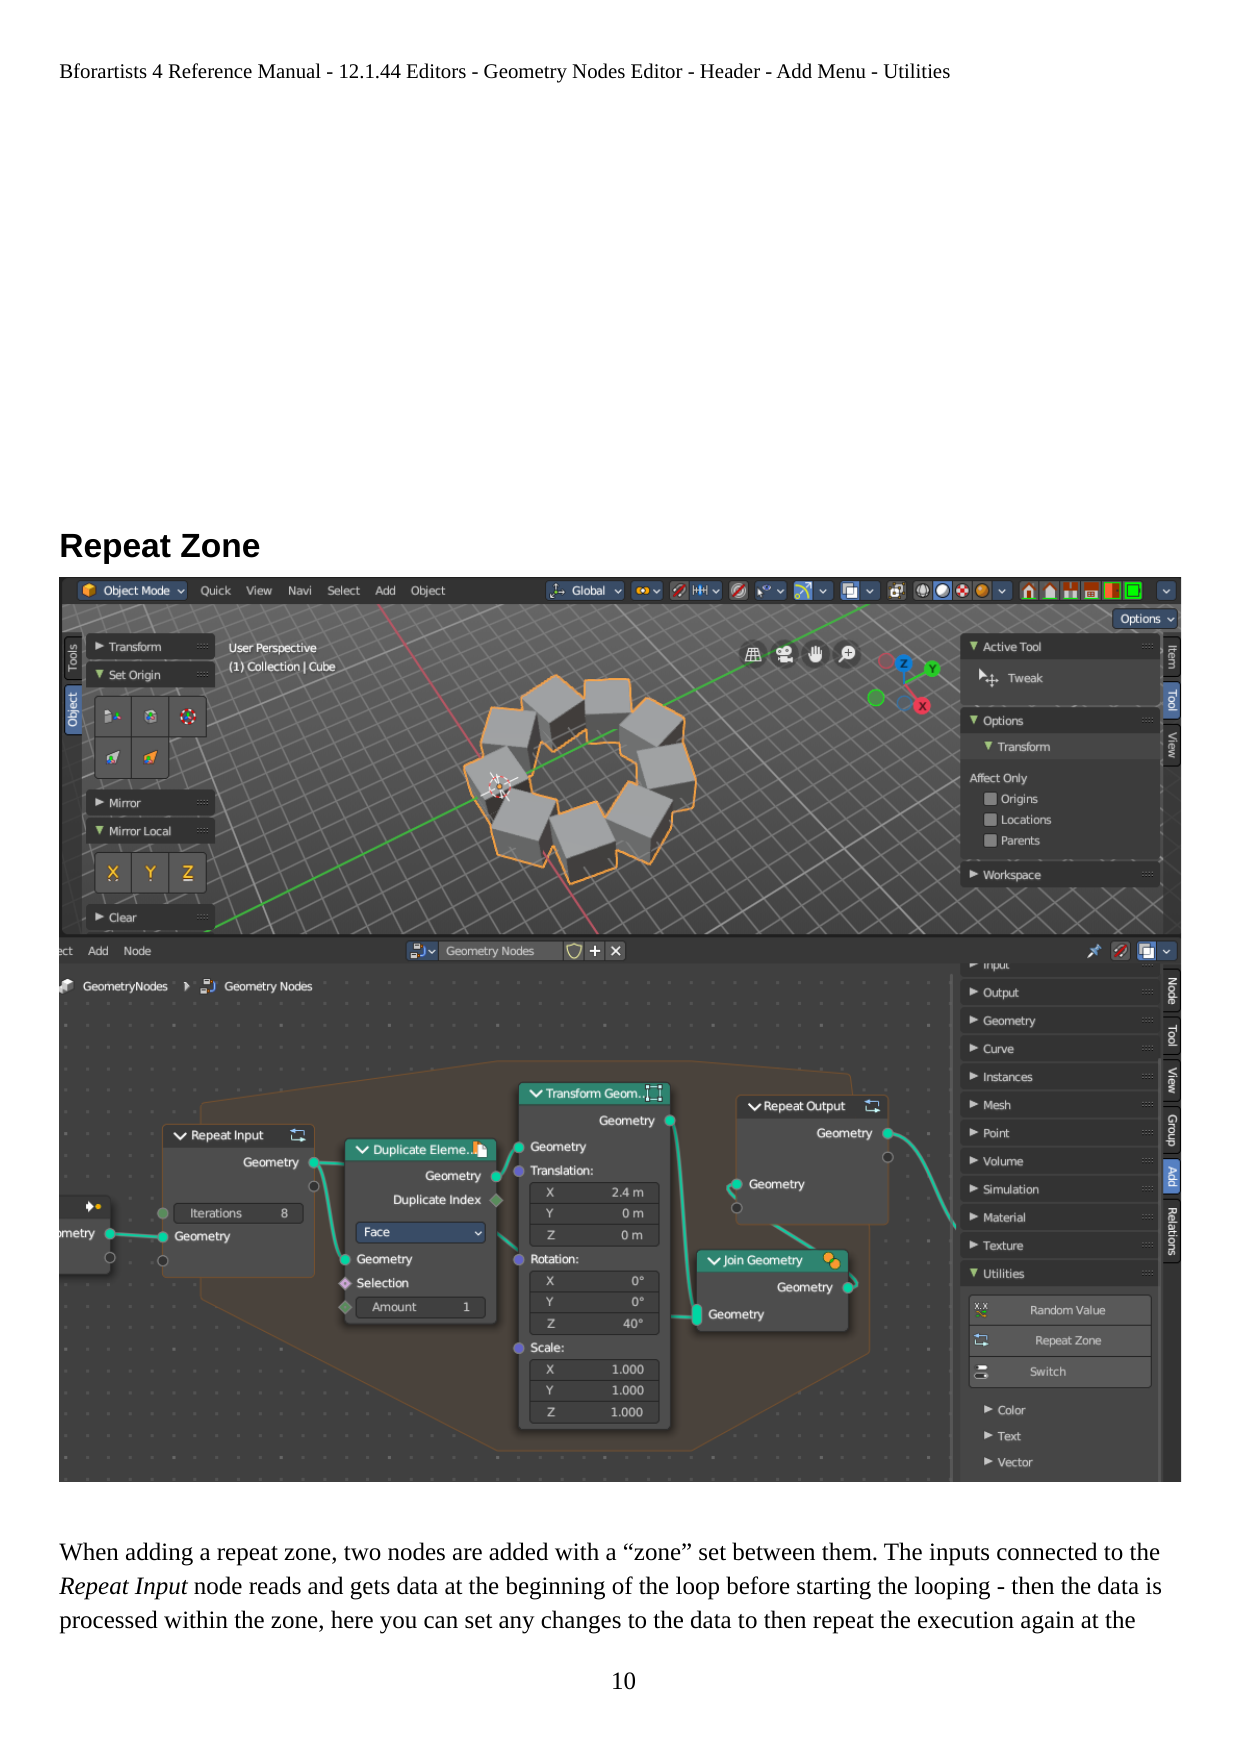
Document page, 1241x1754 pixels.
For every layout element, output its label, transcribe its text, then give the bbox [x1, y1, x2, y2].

subtitle Repeat Zone [59, 526, 1181, 564]
picture [59, 577, 1182, 1482]
text When adding a repeat zone, two nodes are added with a “zone” set between them. The inputs connected to the Repeat Input node reads and gets data at the beginning of the loop before starting the looping - then the data is processed within the zone, here you can set any changes to the data to then repeat the execution again at the [59, 1537, 1181, 1634]
